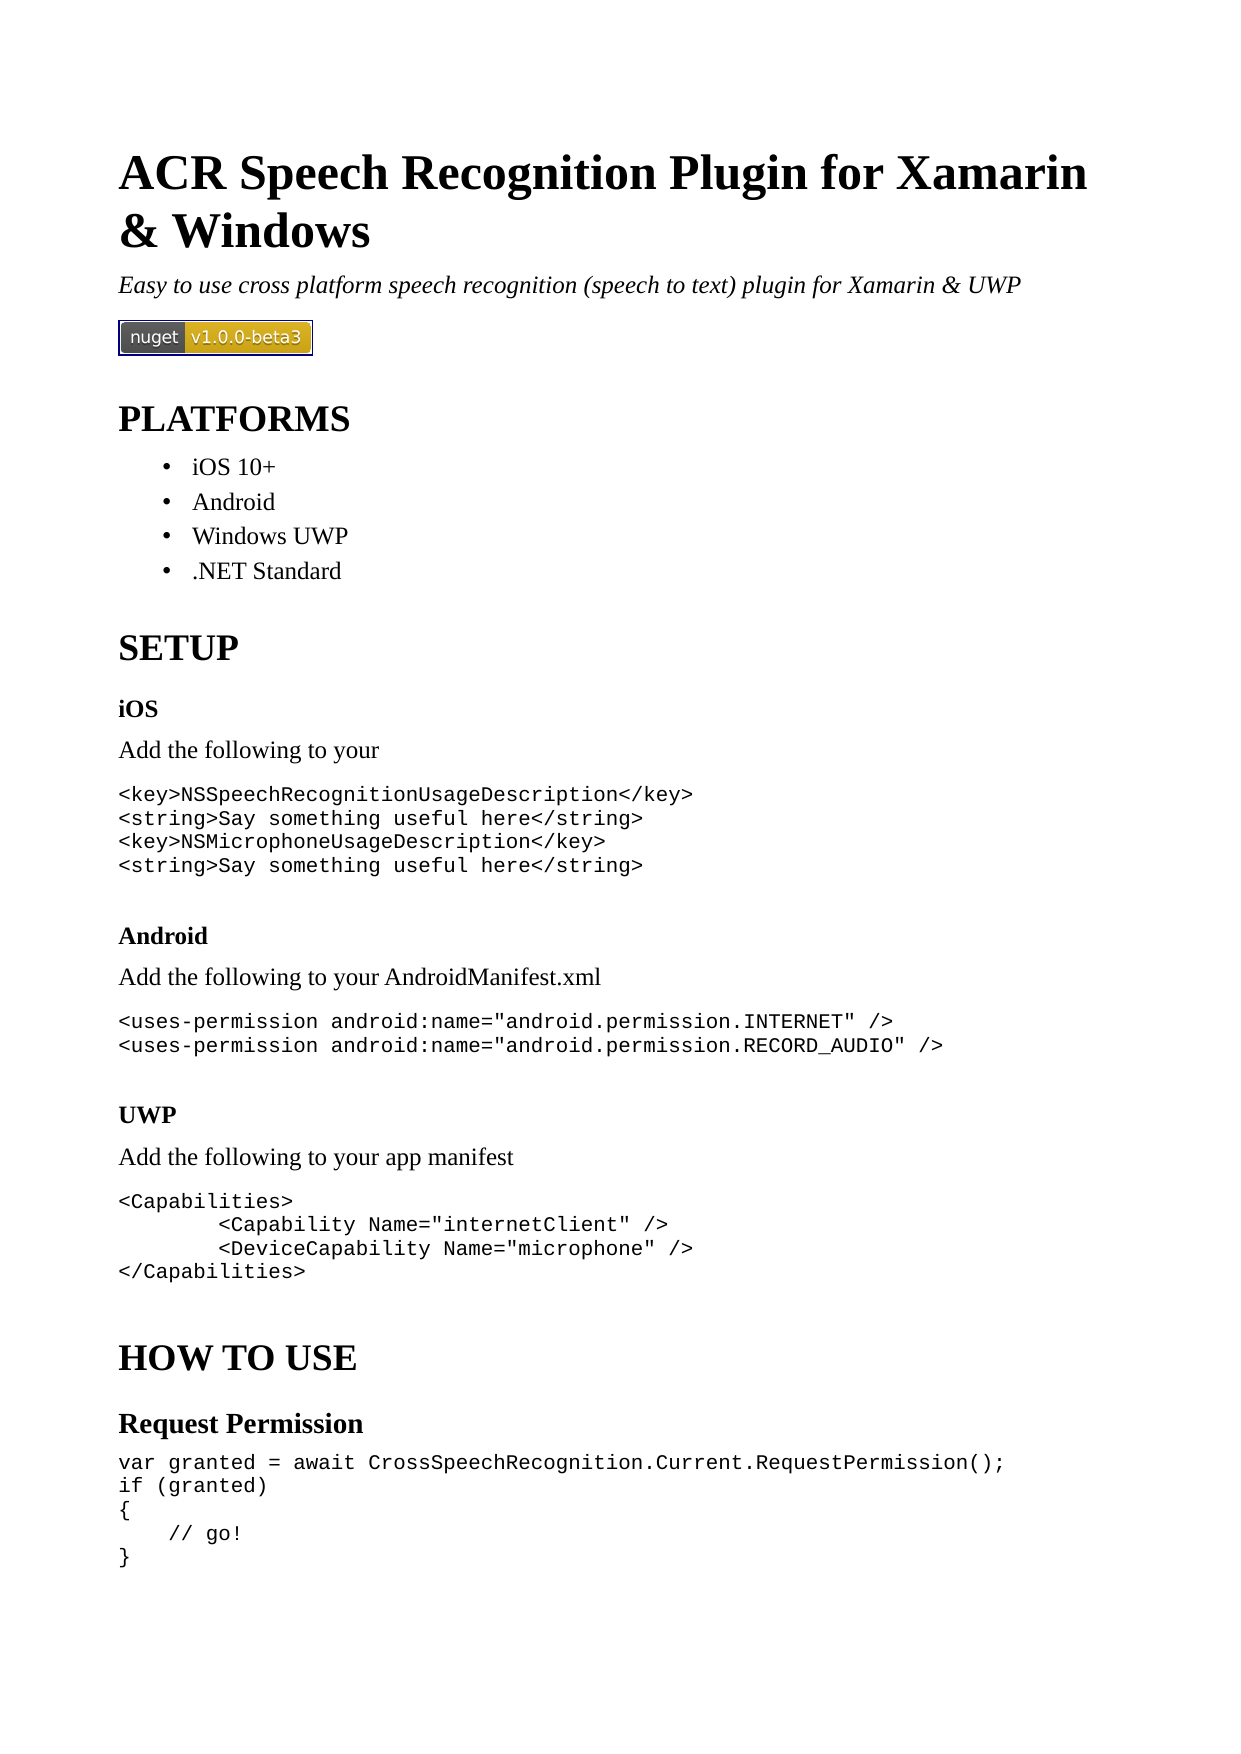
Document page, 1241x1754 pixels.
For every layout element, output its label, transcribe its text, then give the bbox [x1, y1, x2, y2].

text <Capability Name="internetClient" /> [118, 1214, 1122, 1238]
text Easy to use cross platform speech recognition (speech to text) plugin for Xamarin & UWP [118, 271, 1122, 299]
subtitle PLATFORMS [118, 397, 1122, 440]
text } [118, 1546, 1122, 1570]
text <Capabilities> [118, 1191, 1122, 1214]
text </Capabilities> [118, 1262, 1122, 1285]
subtitle SETUP [118, 626, 1122, 669]
list Windows UWP [162, 521, 1122, 550]
text if (granted) [118, 1475, 1122, 1499]
text <string>Say something useful here</string> [118, 855, 1122, 879]
text <uses-permission android:name="android.permission.RECORD_AUDIO" /> [118, 1035, 1122, 1058]
text <key>NSSpeechRecognitionUsageDescription</key> [118, 784, 1122, 808]
subtitle Request Permission [118, 1406, 1122, 1439]
text Add the following to your AndroidManifest.xml [118, 962, 1122, 991]
list iOS 10+ [162, 452, 1122, 481]
text <uses-permission android:name="android.permission.INTERNET" /> [118, 1011, 1122, 1035]
text <DeviceCapability Name="microphone" /> [118, 1238, 1122, 1262]
list .NET Standard [162, 556, 1122, 584]
subtitle UWP [118, 1100, 1122, 1129]
subtitle iOS [118, 694, 1122, 723]
text <key>NSMicrophoneUsageDescription</key> [118, 831, 1122, 855]
subtitle ACR Speech Recognition Plugin for Xamarin & Windows [118, 143, 1122, 258]
list Android [162, 487, 1122, 516]
text <string>Say something useful here</string> [118, 808, 1122, 831]
text { [118, 1499, 1122, 1523]
subtitle HOW TO USE [118, 1336, 1122, 1379]
text Add the following to your app manifest [118, 1142, 1122, 1170]
subtitle Android [118, 921, 1122, 949]
text var granted = await CrossSpeechRecognition.Current.RequestPermission(); [118, 1452, 1122, 1475]
text // go! [118, 1523, 1122, 1546]
text Add the following to your [118, 735, 1122, 764]
